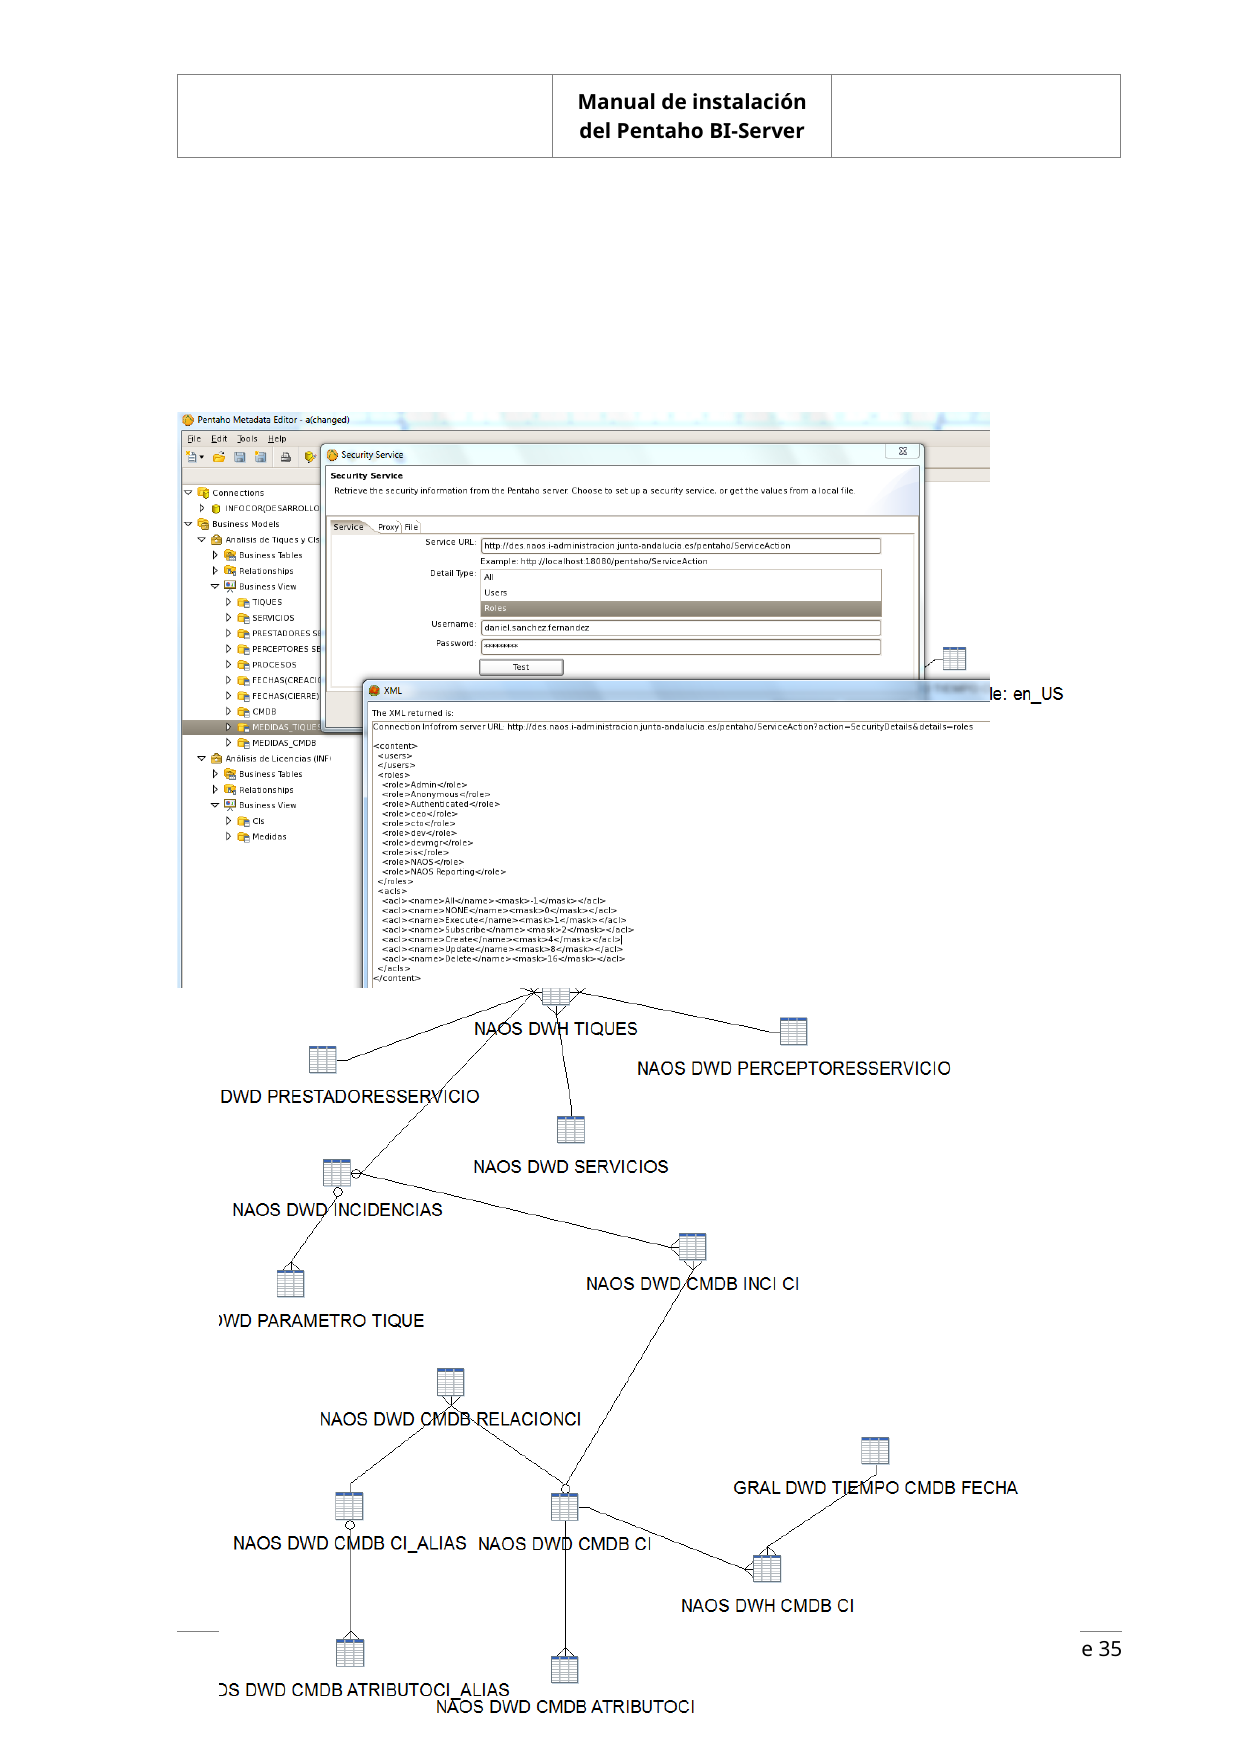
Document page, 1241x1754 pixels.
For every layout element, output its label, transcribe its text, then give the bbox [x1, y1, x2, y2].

subtitle Modelo Análisis de Tiques y Cis [1080, 1161, 1122, 1200]
picture [177, 412, 1080, 1754]
subtitle Modelo Análisis de Tiques y Cis [177, 1161, 219, 1200]
